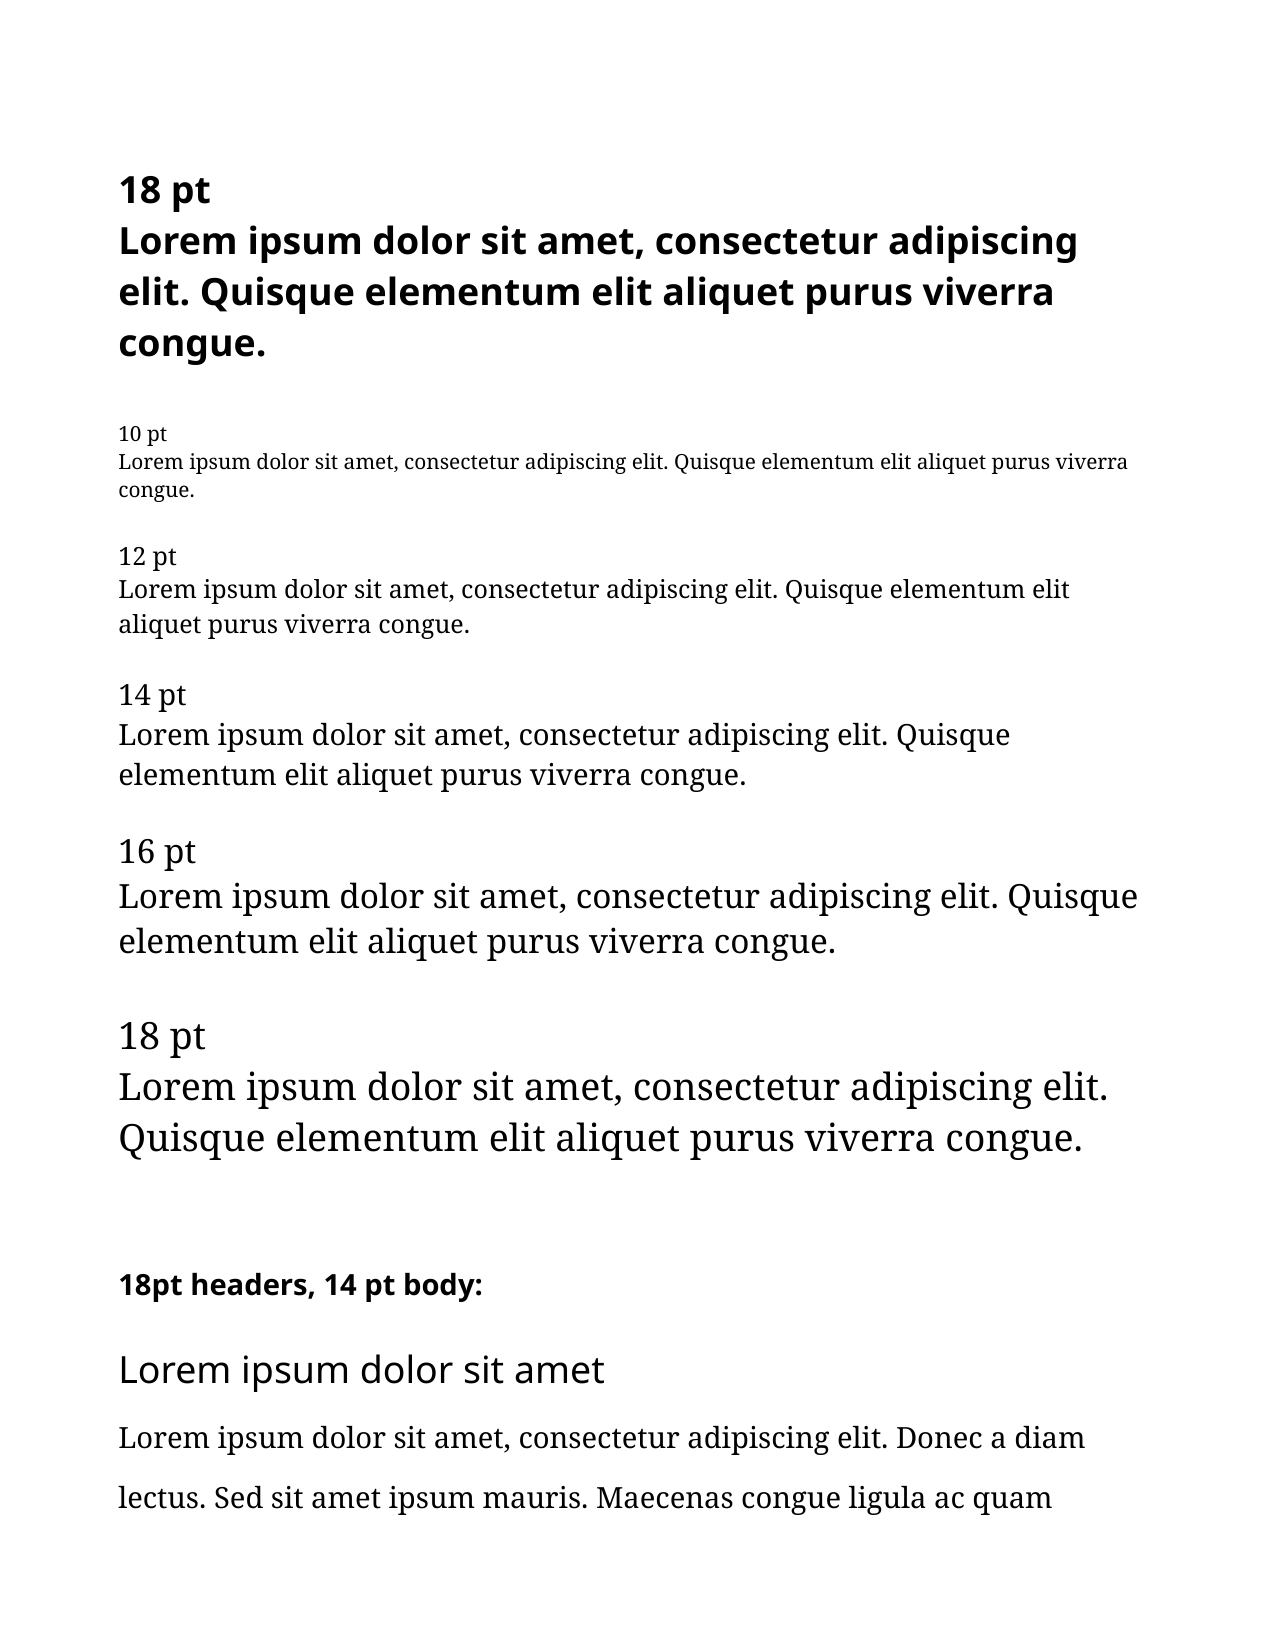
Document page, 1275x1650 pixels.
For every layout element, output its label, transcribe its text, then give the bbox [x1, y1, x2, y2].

text 10 pt [118, 419, 1157, 447]
text 18pt headers, 14 pt body: [118, 1264, 1157, 1304]
text 12 pt [118, 538, 1157, 572]
text Lorem ipsum dolor sit amet [118, 1344, 1157, 1395]
text 18 pt [118, 163, 1157, 214]
text Lorem ipsum dolor sit amet, consectetur adipiscing elit. Quisque elementum elit aliquet purus viverra congue. [118, 214, 1157, 368]
text Lorem ipsum dolor sit amet, consectetur adipiscing elit. Quisque elementum elit aliquet purus viverra congue. [118, 447, 1157, 504]
text Lorem ipsum dolor sit amet, consectetur adipiscing elit. Quisque elementum elit aliquet purus viverra congue. [118, 714, 1157, 793]
text Lorem ipsum dolor sit amet, consectetur adipiscing elit. Quisque elementum elit aliquet purus viverra congue. [118, 572, 1157, 640]
text 14 pt [118, 674, 1157, 714]
text Lorem ipsum dolor sit amet, consectetur adipiscing elit. Quisque elementum elit aliquet purus viverra congue. [118, 1060, 1157, 1162]
text 18 pt [118, 1009, 1157, 1060]
text 16 pt [118, 827, 1157, 873]
text Lorem ipsum dolor sit amet, consectetur adipiscing elit. Quisque elementum elit aliquet purus viverra congue. [118, 873, 1157, 964]
text Lorem ipsum dolor sit amet, consectetur adipiscing elit. Donec a diam lectus. Sed sit amet ipsum mauris. Maecenas congue ligula ac quam [118, 1417, 1157, 1517]
